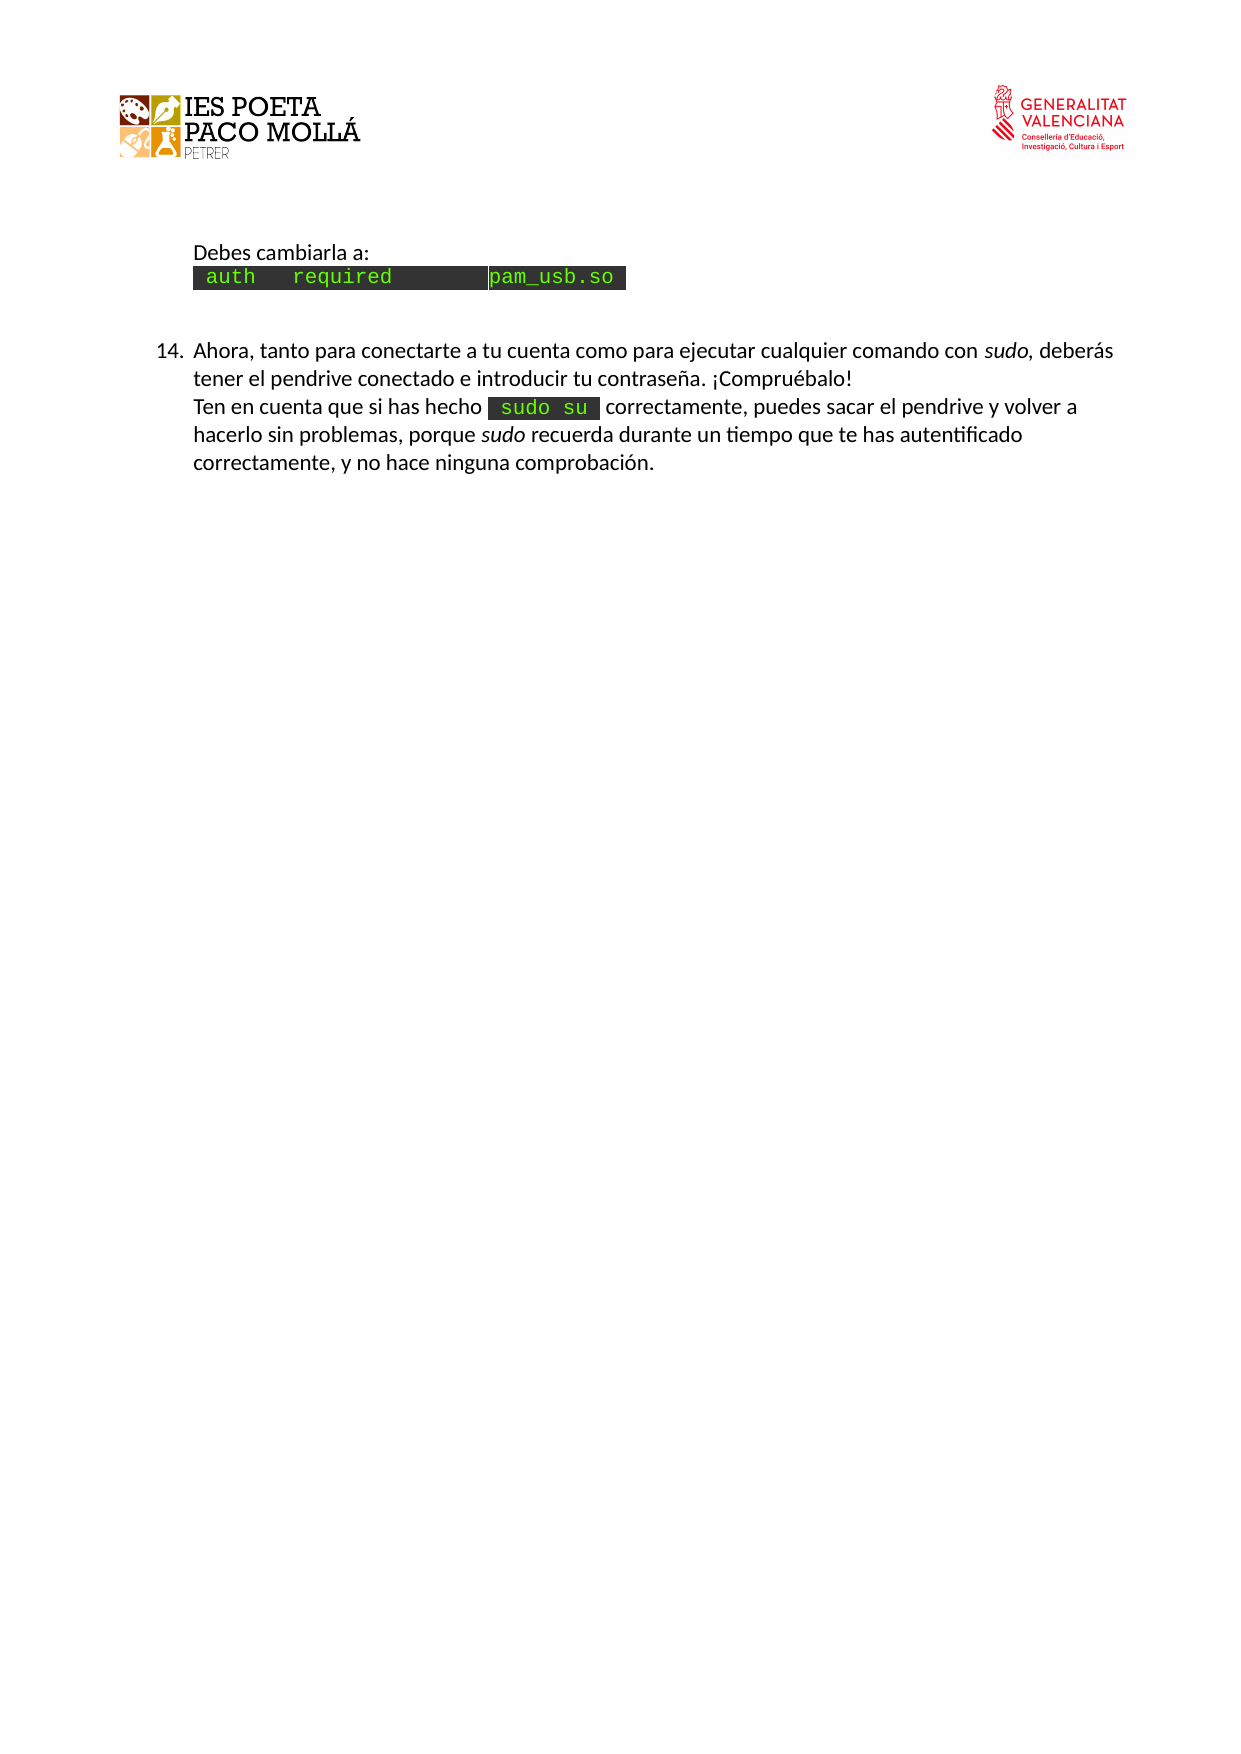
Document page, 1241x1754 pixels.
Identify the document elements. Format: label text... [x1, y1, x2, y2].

picture [964, 57, 1154, 176]
list Ahora, tanto para conectarte a tu cuenta como para ejecutar cualquier comando con sudo, deberás tener el pendrive conectado e introducir tu contraseña. ¡Compruébalo! Ten en cuenta que si has hecho sudo su correctamente, puedes sacar el pendrive y volver a hacerlo sin problemas, porque sudo recuerda durante un tiempo que te has autentificado correctamente, y no hace ninguna comprobación. [156, 336, 1122, 476]
list Debes cambiarla a: auth required pam_usb.so [156, 210, 1122, 318]
picture [118, 95, 364, 160]
